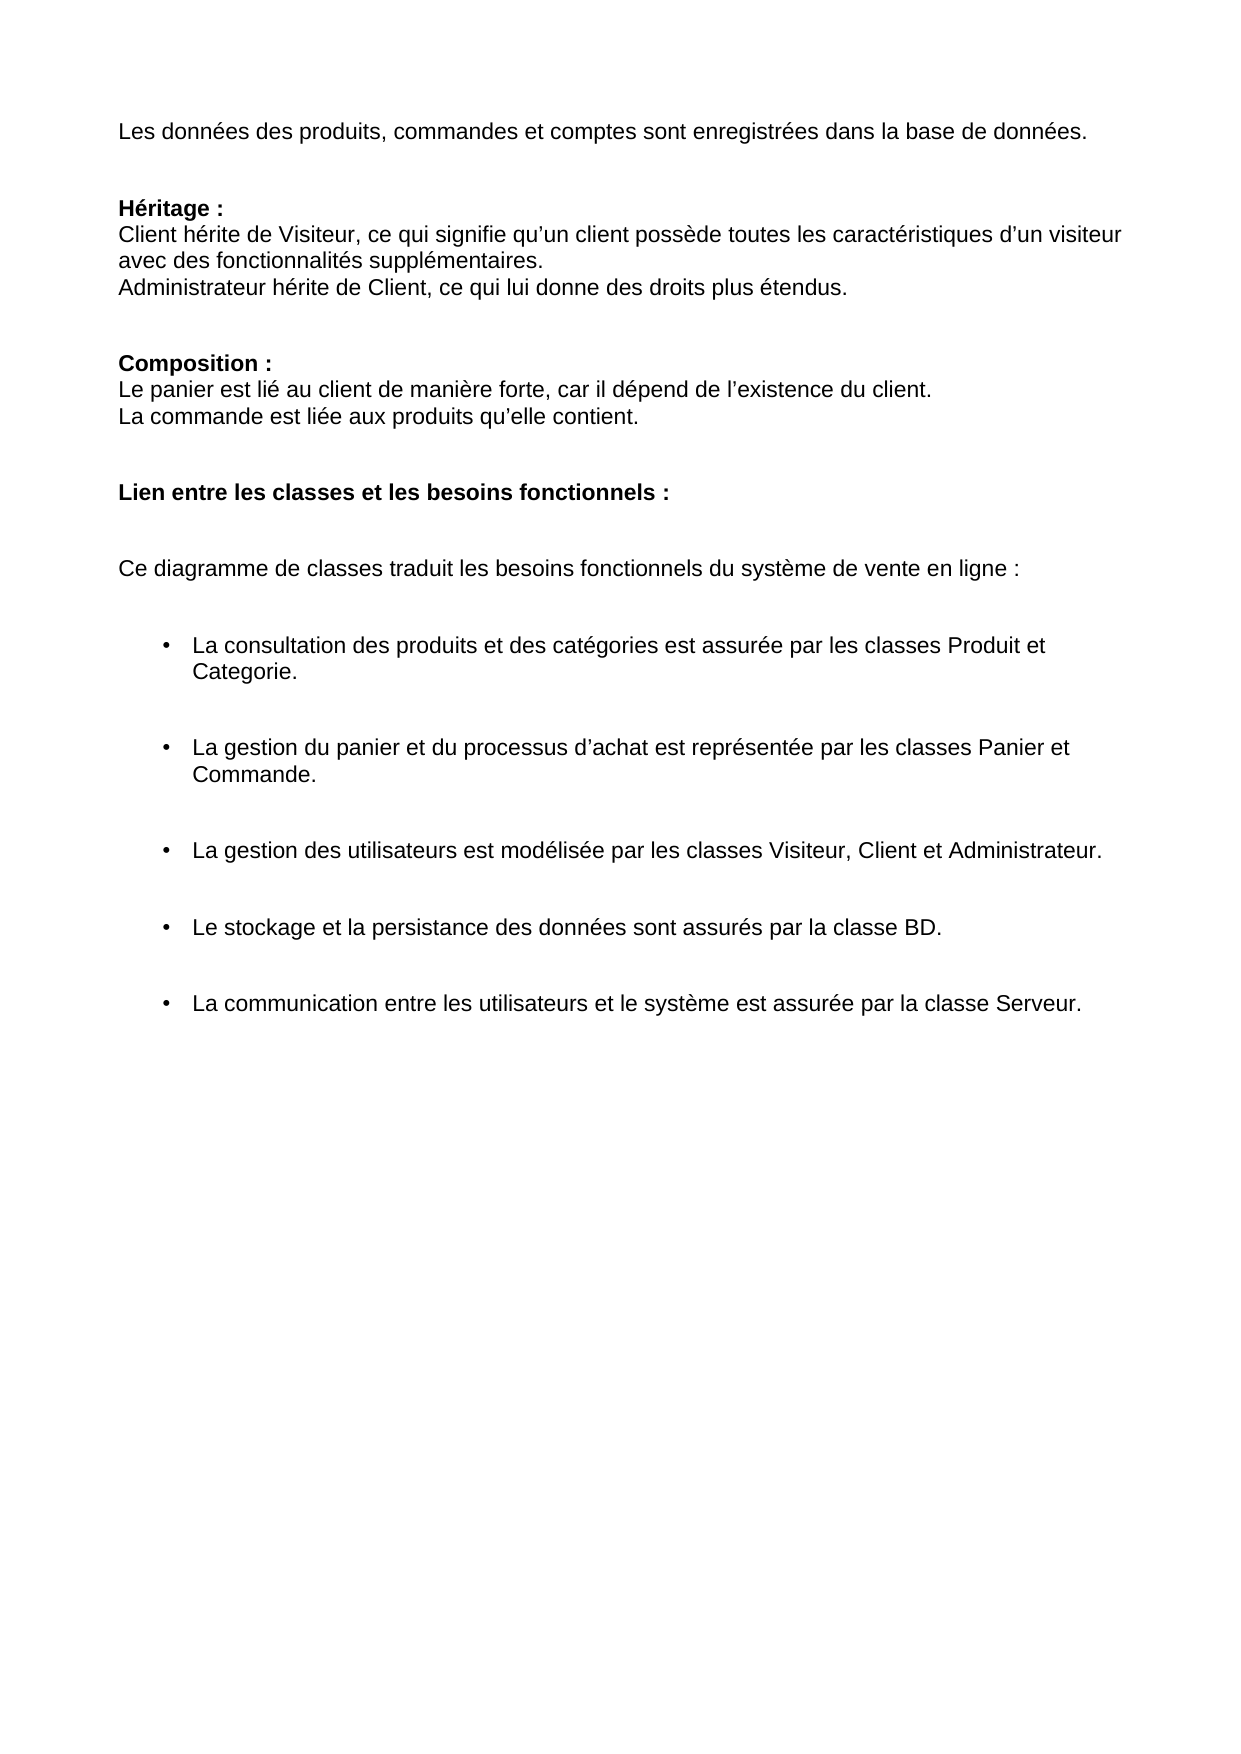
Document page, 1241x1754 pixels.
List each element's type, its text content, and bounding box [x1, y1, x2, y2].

list La communication entre les utilisateurs et le système est assurée par la classe Serveur. [162, 990, 1122, 1016]
text Héritage : Client hérite de Visiteur, ce qui signifie qu’un client possède toutes les caractéristiques d’un visiteur avec des fonctionnalités supplémentaires. Administrateur hérite de Client, ce qui lui donne des droits plus étendus. [118, 194, 1122, 300]
list La gestion du panier et du processus d’achat est représentée par les classes Panier et Commande. [162, 734, 1122, 787]
list La gestion des utilisateurs est modélisée par les classes Visiteur, Client et Administrateur. [162, 837, 1122, 863]
list Le stockage et la persistance des données sont assurés par la classe BD. [162, 913, 1122, 940]
text Composition : Le panier est lié au client de manière forte, car il dépend de l’existence du client. La commande est liée aux produits qu’elle contient. [118, 350, 1122, 429]
text Lien entre les classes et les besoins fonctionnels : [118, 479, 1122, 505]
text Ce diagramme de classes traduit les besoins fonctionnels du système de vente en ligne : [118, 555, 1122, 582]
text Les données des produits, commandes et comptes sont enregistrées dans la base de données. [118, 118, 1122, 144]
list La consultation des produits et des catégories est assurée par les classes Produit et Categorie. [162, 632, 1122, 684]
